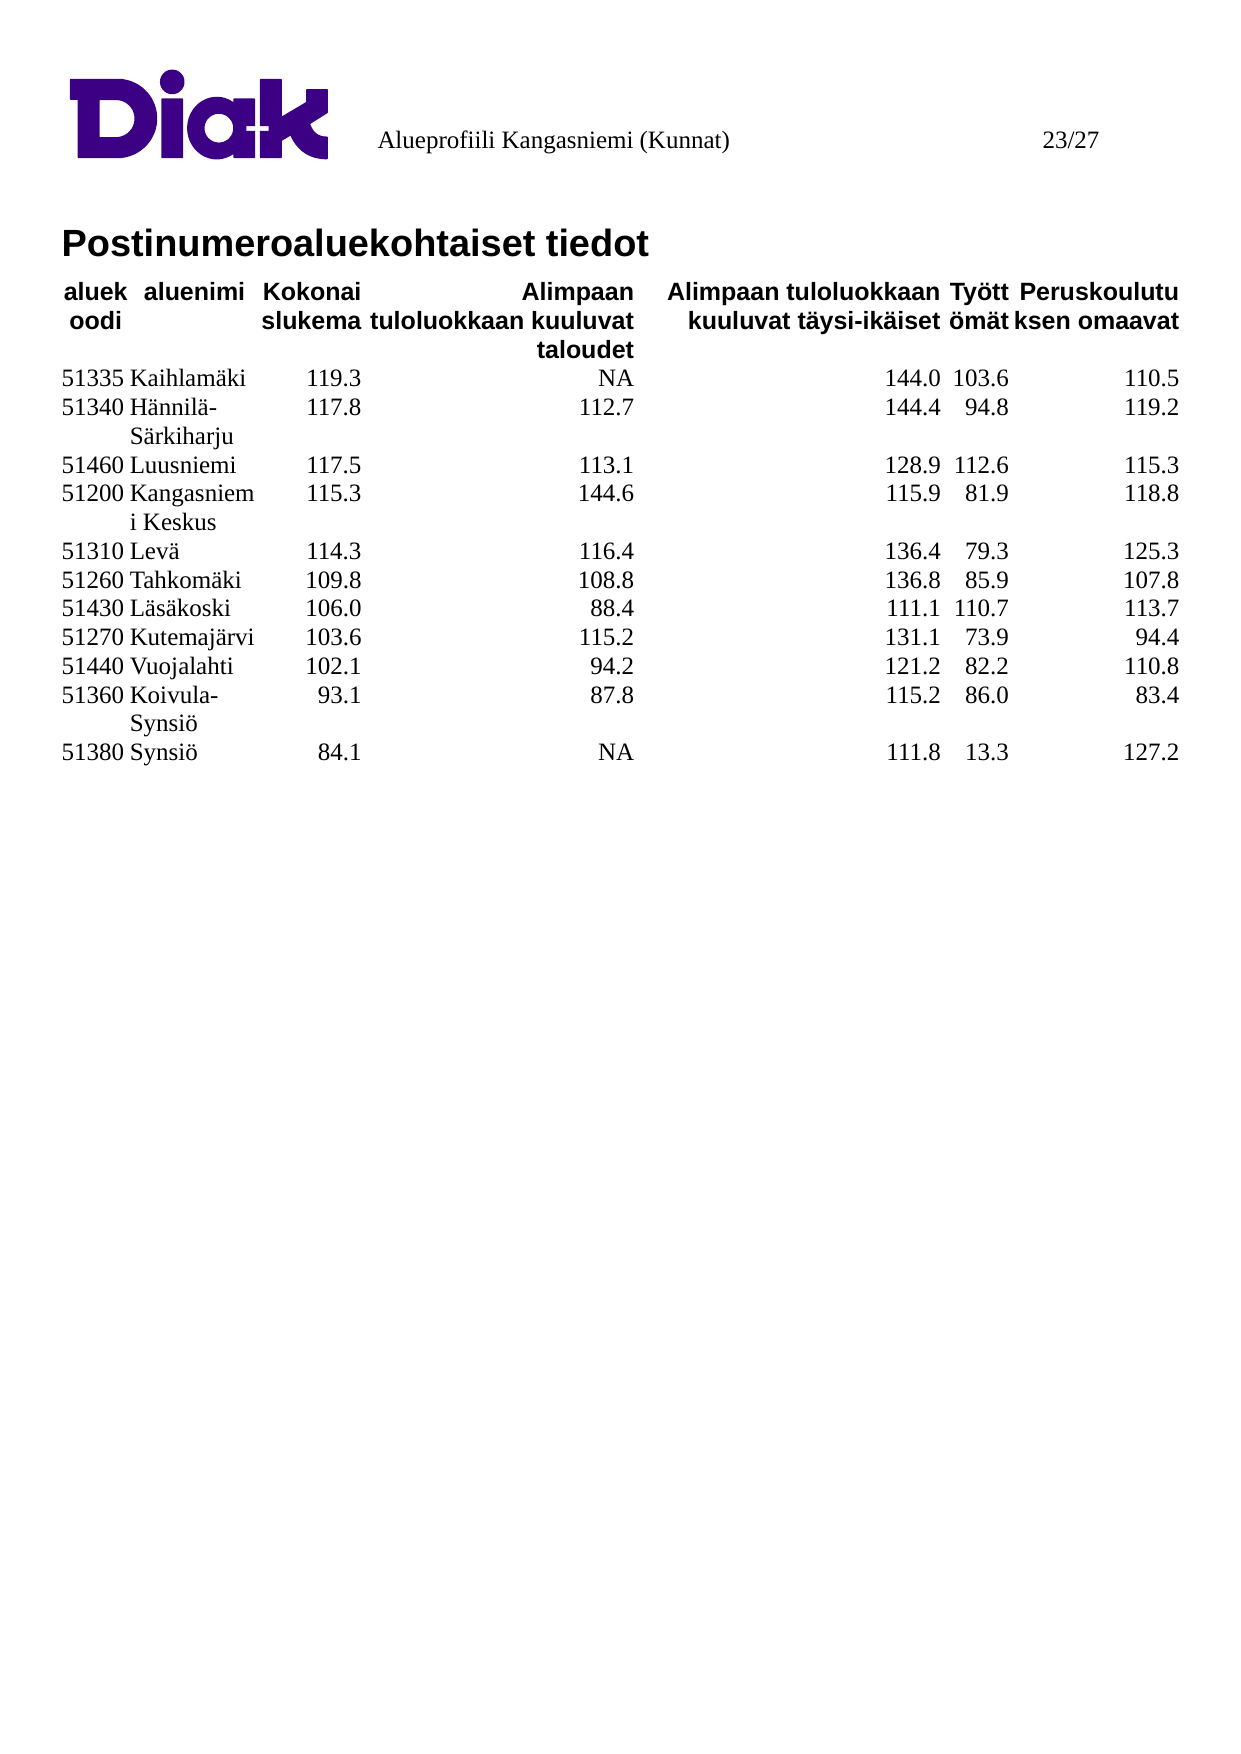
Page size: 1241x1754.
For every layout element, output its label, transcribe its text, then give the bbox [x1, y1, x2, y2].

table_cell 94.4 [1009, 622, 1179, 651]
table_header Alimpaan tuloluokkaan kuuluvat taloudet [361, 277, 634, 363]
table_cell 85.9 [941, 565, 1009, 593]
table_cell 119.3 [259, 364, 361, 392]
table_cell NA [361, 364, 634, 392]
table_cell Hännilä-Särkiharju [130, 392, 259, 450]
table_header Alimpaan tuloluokkaan kuuluvat täysi-ikäiset [634, 277, 941, 363]
table_cell 103.6 [259, 622, 361, 651]
table_cell Tahkomäki [130, 565, 259, 593]
table_cell 118.8 [1009, 479, 1179, 536]
table_cell Kaihlamäki [130, 364, 259, 392]
table_cell 81.9 [941, 479, 1009, 536]
table_cell 82.2 [941, 651, 1009, 680]
table_header aluekoodi [61, 277, 129, 363]
table_cell 127.2 [1009, 737, 1179, 766]
table_cell 51200 [61, 479, 129, 536]
table_cell 111.1 [634, 594, 941, 622]
table_cell 51260 [61, 565, 129, 593]
table_cell 51340 [61, 392, 129, 450]
table_cell 136.4 [634, 536, 941, 565]
table_cell 128.9 [634, 450, 941, 478]
table_cell 94.8 [941, 392, 1009, 450]
table_cell 94.2 [361, 651, 634, 680]
table_cell 109.8 [259, 565, 361, 593]
table_cell 93.1 [259, 680, 361, 737]
table_cell 51310 [61, 536, 129, 565]
table_cell 114.3 [259, 536, 361, 565]
table_cell 115.2 [634, 680, 941, 737]
table_cell 13.3 [941, 737, 1009, 766]
table_cell 115.3 [259, 479, 361, 536]
table_cell Luusniemi [130, 450, 259, 478]
table_cell 86.0 [941, 680, 1009, 737]
table_cell 113.7 [1009, 594, 1179, 622]
table_cell 51460 [61, 450, 129, 478]
table_cell 106.0 [259, 594, 361, 622]
table_cell 110.7 [941, 594, 1009, 622]
table_cell 51380 [61, 737, 129, 766]
table_cell 51430 [61, 594, 129, 622]
table_cell 87.8 [361, 680, 634, 737]
table_cell 110.8 [1009, 651, 1179, 680]
table_cell 117.8 [259, 392, 361, 450]
table_cell 73.9 [941, 622, 1009, 651]
table_cell 102.1 [259, 651, 361, 680]
table_cell 112.6 [941, 450, 1009, 478]
table_cell 136.8 [634, 565, 941, 593]
table_cell 111.8 [634, 737, 941, 766]
table_cell Kangasniemi Keskus [130, 479, 259, 536]
table_cell 51360 [61, 680, 129, 737]
table_cell Koivula-Synsiö [130, 680, 259, 737]
table_cell 113.1 [361, 450, 634, 478]
table_cell 115.2 [361, 622, 634, 651]
table_cell 115.3 [1009, 450, 1179, 478]
table_cell 108.8 [361, 565, 634, 593]
table_cell Synsiö [130, 737, 259, 766]
table_cell 83.4 [1009, 680, 1179, 737]
table_cell 117.5 [259, 450, 361, 478]
table_cell Kutemajärvi [130, 622, 259, 651]
table_cell 79.3 [941, 536, 1009, 565]
table_cell NA [361, 737, 634, 766]
table_cell 112.7 [361, 392, 634, 450]
table_cell 144.4 [634, 392, 941, 450]
table_cell 115.9 [634, 479, 941, 536]
table_cell 84.1 [259, 737, 361, 766]
table_cell 88.4 [361, 594, 634, 622]
table_header Kokonaislukema [259, 277, 361, 363]
table_cell 116.4 [361, 536, 634, 565]
table_header Peruskoulutuksen omaavat [1009, 277, 1179, 363]
table_header Työttömät [941, 277, 1009, 363]
table_header aluenimi [130, 277, 259, 363]
table_cell Levä [130, 536, 259, 565]
table_cell 121.2 [634, 651, 941, 680]
subtitle Postinumeroaluekohtaiset tiedot [61, 221, 1179, 265]
table_cell 131.1 [634, 622, 941, 651]
table_cell 103.6 [941, 364, 1009, 392]
table_cell 125.3 [1009, 536, 1179, 565]
table_cell 107.8 [1009, 565, 1179, 593]
table_cell 110.5 [1009, 364, 1179, 392]
table_cell 119.2 [1009, 392, 1179, 450]
table_cell Läsäkoski [130, 594, 259, 622]
table_cell 51440 [61, 651, 129, 680]
table_cell 51270 [61, 622, 129, 651]
table_cell Vuojalahti [130, 651, 259, 680]
table_cell 144.0 [634, 364, 941, 392]
table_cell 51335 [61, 364, 129, 392]
table_cell 144.6 [361, 479, 634, 536]
